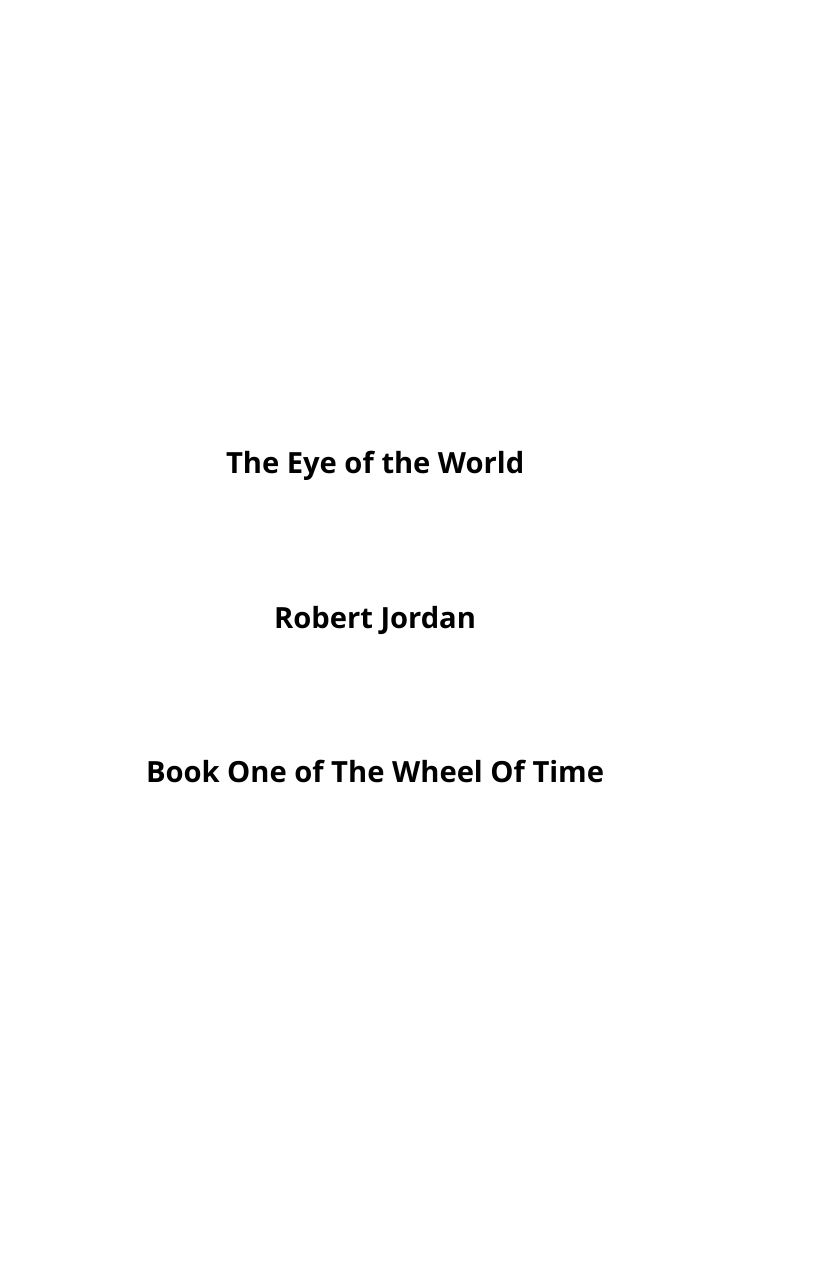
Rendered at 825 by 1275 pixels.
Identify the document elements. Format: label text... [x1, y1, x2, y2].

title Book One of The Wheel Of Time [37, 751, 712, 791]
title The Eye of the World [37, 443, 712, 482]
title Robert Jordan [37, 597, 712, 637]
